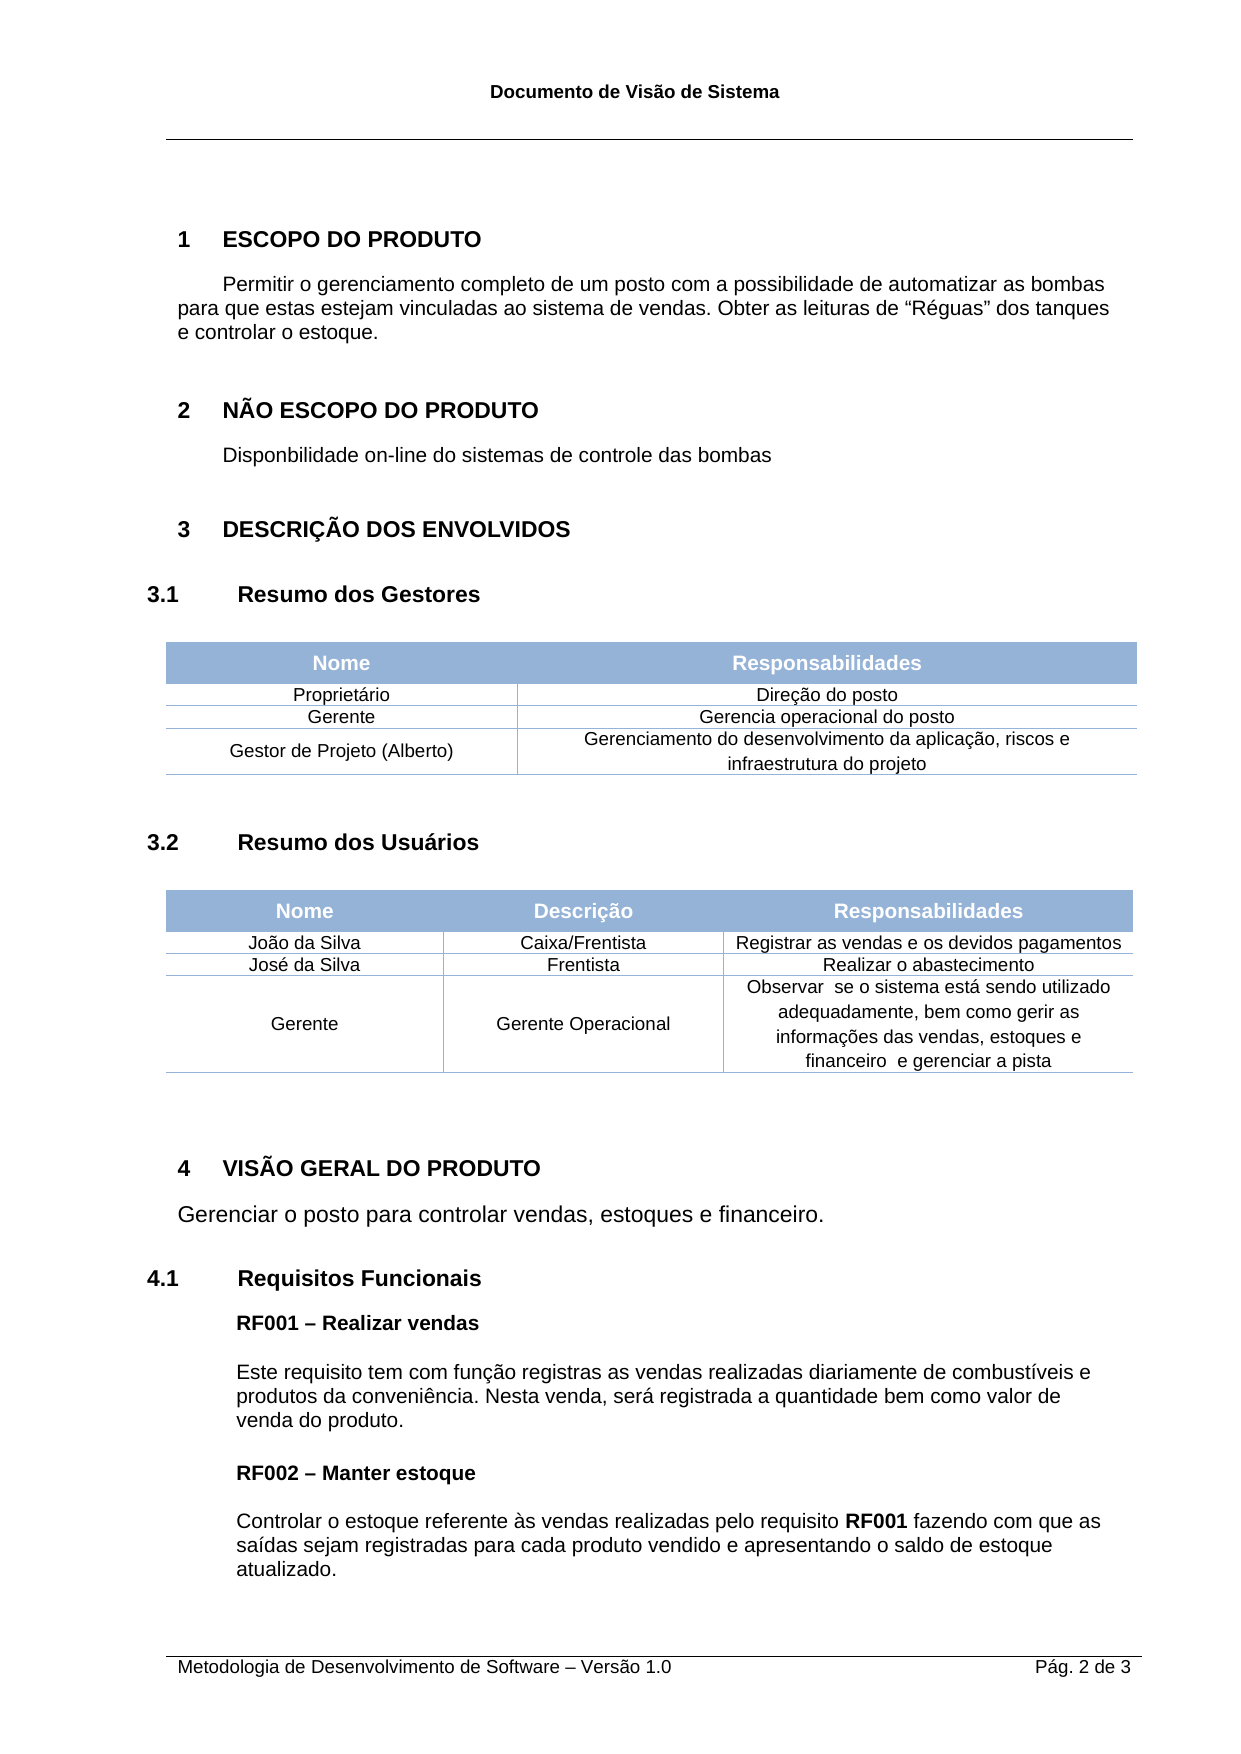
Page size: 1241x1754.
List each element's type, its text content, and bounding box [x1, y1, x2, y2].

table_cell Gestor de Projeto (Alberto) [166, 729, 517, 774]
subtitle DESCRIÇÃO DOS ENVOLVIDOS [177, 516, 1122, 542]
table_cell Gerenciamento do desenvolvimento da aplicação, riscos e infraestrutura do projeto [518, 729, 1137, 774]
table_header Descrição [444, 891, 723, 931]
table_cell Gerente [166, 976, 443, 1072]
subtitle ESCOPO DO PRODUTO [177, 226, 1122, 252]
table_cell Proprietário [166, 684, 517, 705]
text Controlar o estoque referente às vendas realizadas pelo requisito RF001 fazendo com que as saídas sejam registradas para cada produto vendido e apresentando o saldo de estoque atualizado. [236, 1509, 1122, 1581]
table_cell José da Silva [166, 954, 443, 975]
text Gerenciar o posto para controlar vendas, estoques e financeiro. [177, 1201, 1122, 1227]
subtitle Resumo dos Gestores [147, 581, 1122, 607]
table_header Nome [166, 891, 443, 931]
subtitle Resumo dos Usuários [147, 828, 1122, 855]
table_header Responsabilidades [518, 643, 1137, 683]
table_cell Registrar as vendas e os devidos pagamentos [724, 932, 1133, 953]
subtitle Requisitos Funcionais [147, 1265, 1122, 1291]
text Este requisito tem com função registras as vendas realizadas diariamente de combustíveis e produtos da conveniência. Nesta venda, será registrada a quantidade bem como valor de venda do produto. [236, 1360, 1122, 1432]
text Permitir o gerenciamento completo de um posto com a possibilidade de automatizar as bombas para que estas estejam vinculadas ao sistema de vendas. Obter as leituras de “Réguas” dos tanques e controlar o estoque. [177, 272, 1122, 344]
table_cell Gerente Operacional [444, 976, 723, 1072]
subtitle RF002 – Manter estoque [236, 1460, 1122, 1484]
subtitle RF001 – Realizar vendas [236, 1311, 1122, 1335]
table_cell Frentista [444, 954, 723, 975]
table_header Nome [166, 643, 517, 683]
table_cell Direção do posto [518, 684, 1137, 705]
table_cell Gerencia operacional do posto [518, 706, 1137, 727]
table_cell João da Silva [166, 932, 443, 953]
table_cell Caixa/Frentista [444, 932, 723, 953]
table_header Responsabilidades [724, 891, 1133, 931]
text Disponbilidade on-line do sistemas de controle das bombas [177, 443, 1122, 467]
subtitle NÃO ESCOPO DO PRODUTO [177, 397, 1122, 424]
subtitle VISÃO GERAL DO PRODUTO [177, 1155, 1122, 1181]
table_cell Gerente [166, 706, 517, 727]
table_cell Observar se o sistema está sendo utilizado adequadamente, bem como gerir as informações das vendas, estoques e financeiro e gerenciar a pista [724, 976, 1133, 1072]
table_cell Realizar o abastecimento [724, 954, 1133, 975]
